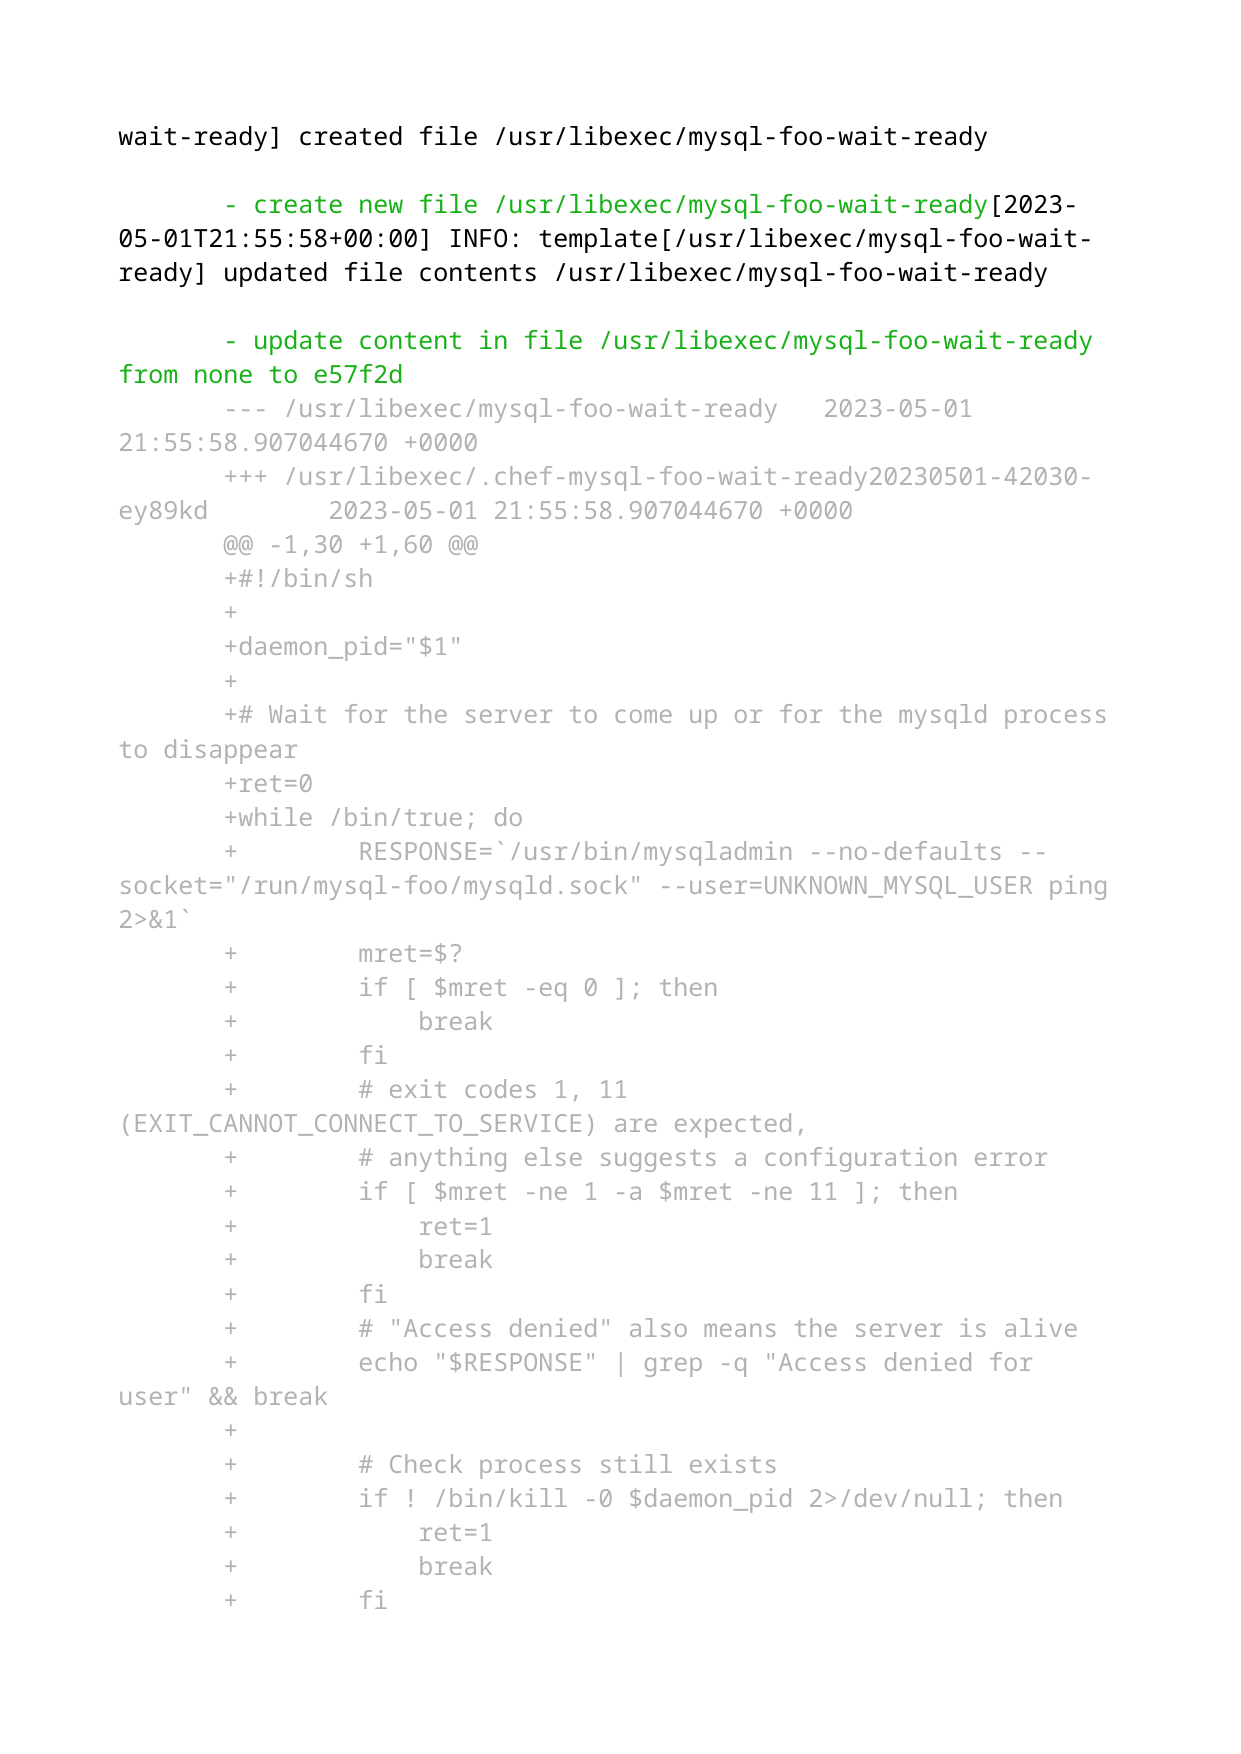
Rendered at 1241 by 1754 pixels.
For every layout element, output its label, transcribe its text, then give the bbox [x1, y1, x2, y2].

text wait-ready] created file /usr/libexec/mysql-foo-wait-ready - create new file /usr/libexec/mysql-foo-wait-ready[2023-05-01T21:55:58+00:00] INFO: template[/usr/libexec/mysql-foo-wait-ready] updated file contents /usr/libexec/mysql-foo-wait-ready - update content in file /usr/libexec/mysql-foo-wait-ready from none to e57f2d --- /usr/libexec/mysql-foo-wait-ready 2023-05-01 21:55:58.907044670 +0000 +++ /usr/libexec/.chef-mysql-foo-wait-ready20230501-42030-ey89kd 2023-05-01 21:55:58.907044670 +0000 @@ -1,30 +1,60 @@ +#!/bin/sh + +daemon_pid="$1" + +# Wait for the server to come up or for the mysqld process to disappear +ret=0 +while /bin/true; do + RESPONSE=`/usr/bin/mysqladmin --no-defaults --socket="/run/mysql-foo/mysqld.sock" --user=UNKNOWN_MYSQL_USER ping 2>&1` + mret=$? + if [ $mret -eq 0 ]; then + break + fi + # exit codes 1, 11 (EXIT_CANNOT_CONNECT_TO_SERVICE) are expected, + # anything else suggests a configuration error + if [ $mret -ne 1 -a $mret -ne 11 ]; then + ret=1 + break + fi + # "Access denied" also means the server is alive + echo "$RESPONSE" | grep -q "Access denied for user" && break + + # Check process still exists + if ! /bin/kill -0 $daemon_pid 2>/dev/null; then + ret=1 + break + fi [118, 118, 1122, 1617]
